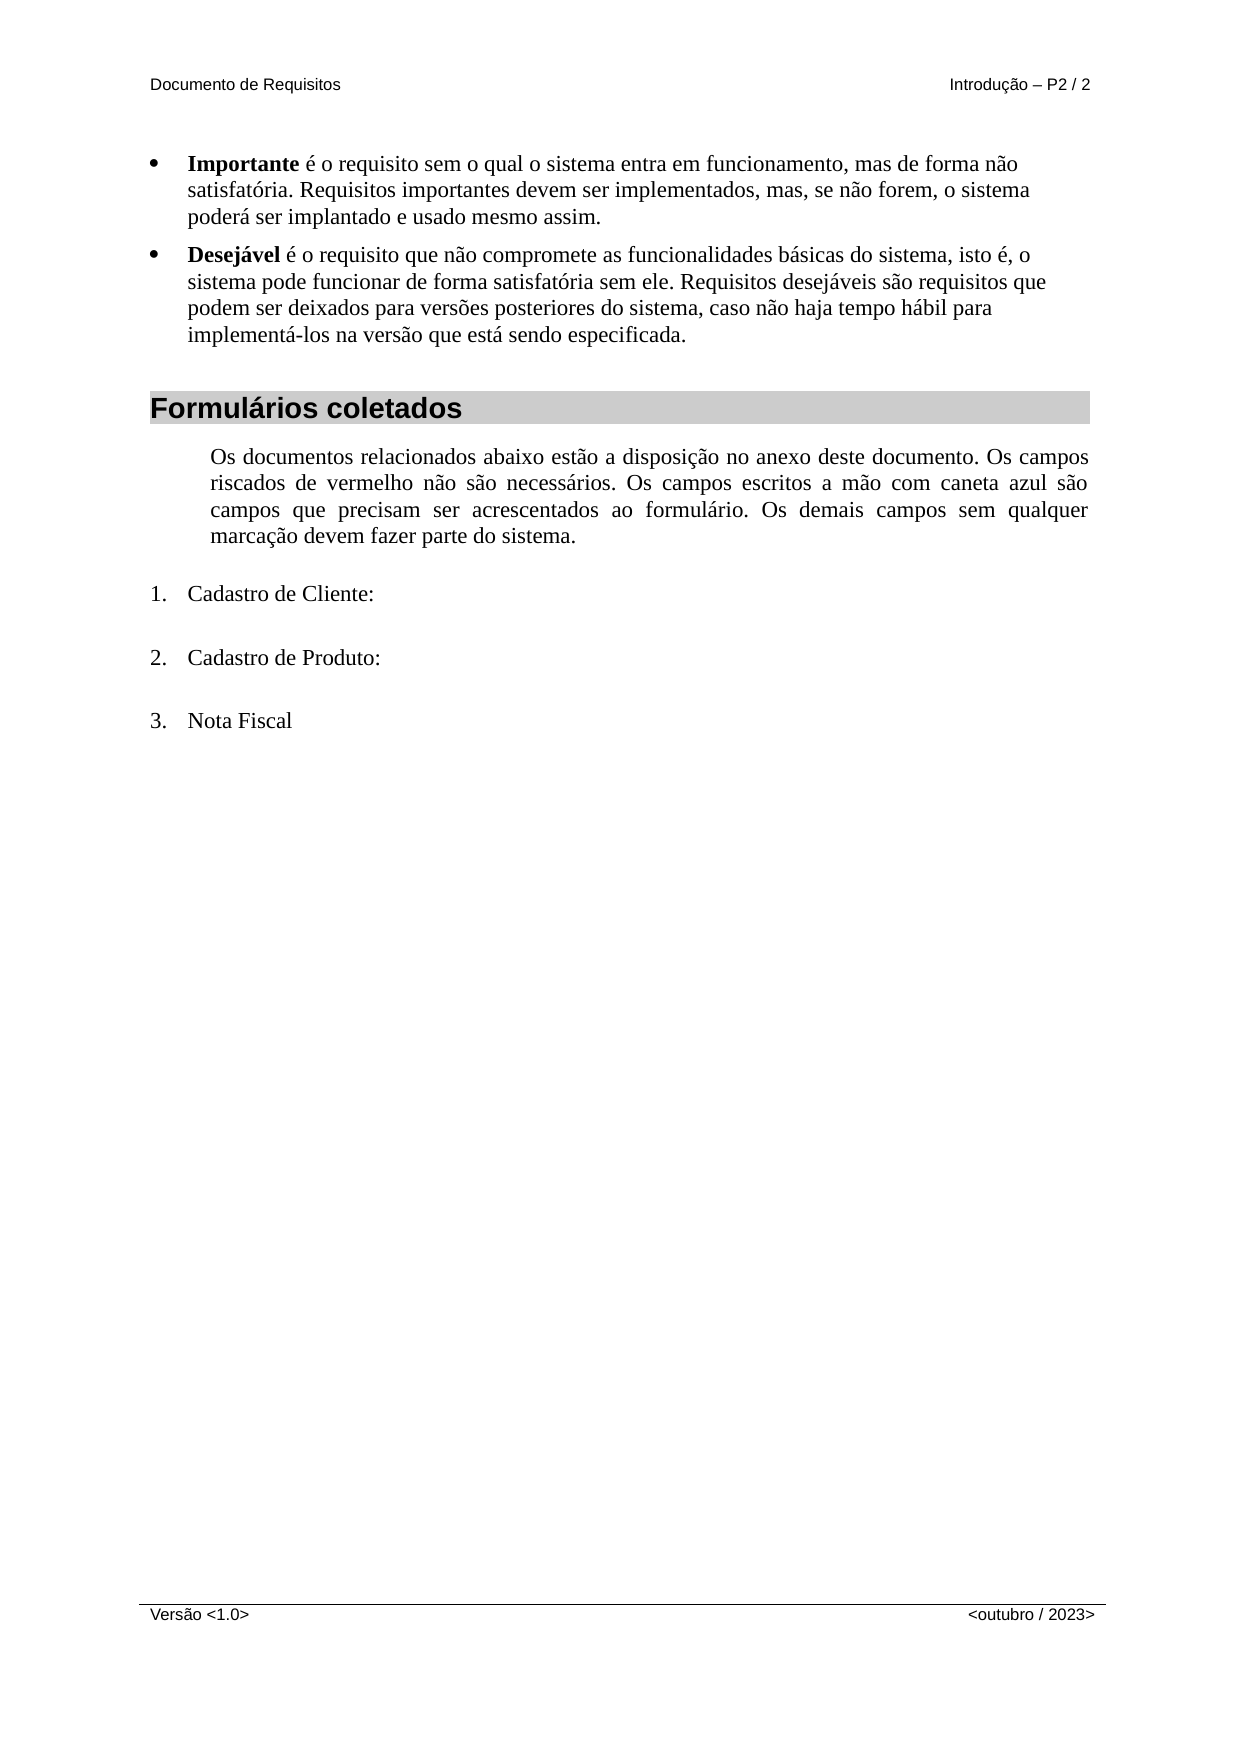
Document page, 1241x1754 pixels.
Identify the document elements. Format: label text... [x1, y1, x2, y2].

text Os documentos relacionados abaixo estão a disposição no anexo deste documento. Os campos riscados de vermelho não são necessários. Os campos escritos a mão com caneta azul são campos que precisam ser acrescentados ao formulário. Os demais campos sem qualquer marcação devem fazer parte do sistema. [210, 443, 1090, 548]
list Cadastro de Cliente: [150, 580, 1090, 606]
list Nota Fiscal [150, 707, 1090, 734]
list Cadastro de Produto: [150, 643, 1090, 670]
subtitle Formulários coletados [150, 391, 1090, 424]
list Desejável é o requisito que não compromete as funcionalidades básicas do sistema, isto é, o sistema pode funcionar de forma satisfatória sem ele. Requisitos desejáveis são requisitos que podem ser deixados para versões posteriores do sistema, caso não haja tempo hábil para implementá-los na versão que está sendo especificada. [150, 242, 1090, 347]
list Importante é o requisito sem o qual o sistema entra em funcionamento, mas de forma não satisfatória. Requisitos importantes devem ser implementados, mas, se não forem, o sistema poderá ser implantado e usado mesmo assim. [150, 150, 1090, 229]
